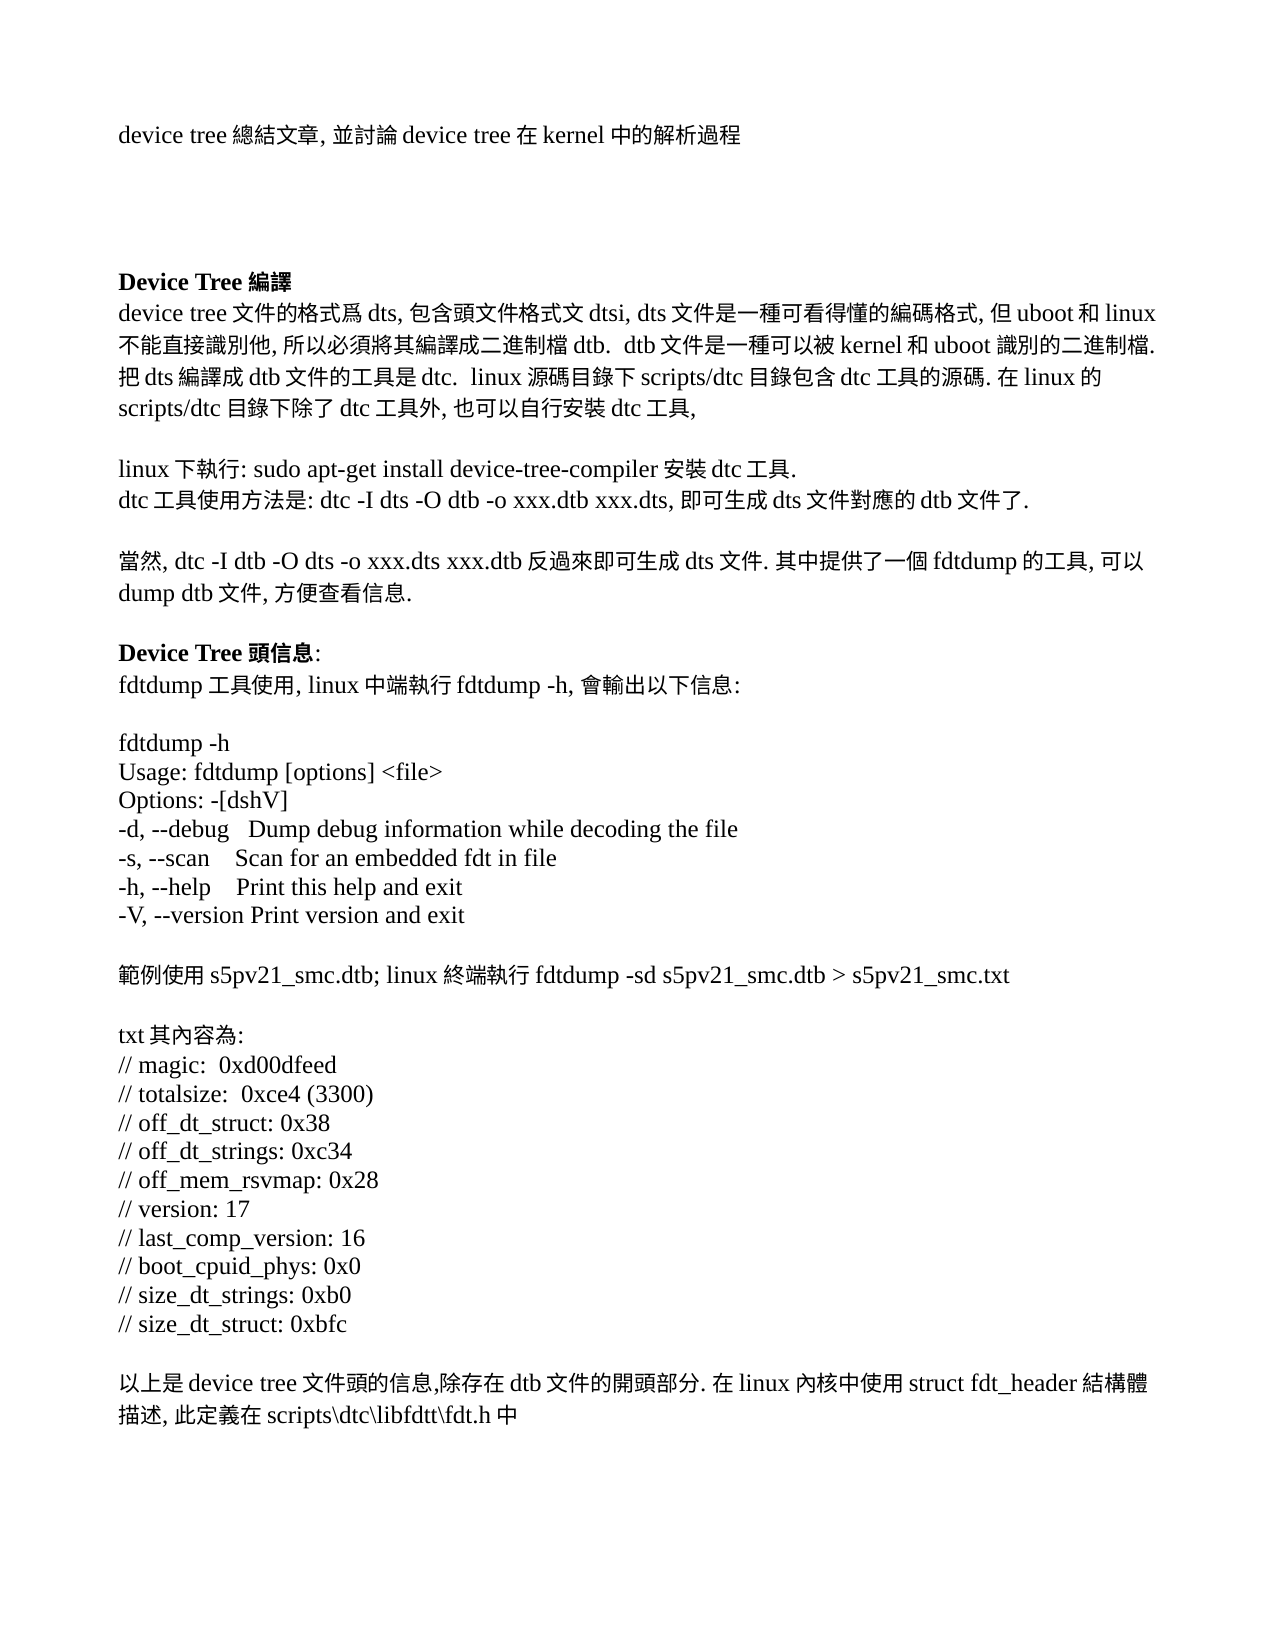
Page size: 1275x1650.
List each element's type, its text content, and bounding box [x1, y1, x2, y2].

text 以上是device tree文件頭的信息,除存在dtb文件的開頭部分. 在linux內核中使用struct fdt_header結構體描述, 此定義在 scripts\dtc\libfdtt\fdt.h中 [118, 1366, 1157, 1430]
text txt其內容為: [118, 1018, 1157, 1050]
text // off_dt_struct: 0x38 [118, 1108, 1157, 1136]
text device tree文件的格式爲dts, 包含頭文件格式文dtsi, dts文件是一種可看得懂的編碼格式, 但uboot和linux不能直接識別他, 所以必須將其編譯成二進制檔 dtb. dtb文件是一種可以被kernel和uboot識別的二進制檔. 把dts編譯成dtb文件的工具是dtc. linux源碼目錄下scripts/dtc目錄包含dtc工具的源碼. 在linux的scripts/dtc目錄下除了dtc工具外, 也可以自行安裝dtc工具, [118, 296, 1157, 423]
text Device Tree 頭信息: [118, 636, 1157, 668]
text 當然, dtc -I dtb -O dts -o xxx.dts xxx.dtb反過來即可生成dts文件. 其中提供了一個fdtdump的工具, 可以dump dtb文件, 方便查看信息. [118, 544, 1157, 607]
text -h, --help Print this help and exit [118, 872, 1157, 901]
text // size_dt_strings: 0xb0 [118, 1280, 1157, 1309]
text Device Tree 編譯 [118, 265, 1157, 296]
text -s, --scan Scan for an embedded fdt in file [118, 843, 1157, 872]
text 範例使用s5pv21_smc.dtb; linux終端執行fdtdump -sd s5pv21_smc.dtb > s5pv21_smc.txt [118, 958, 1157, 990]
text dtc工具使用方法是: dtc -I dts -O dtb -o xxx.dtb xxx.dts, 即可生成dts文件對應的dtb文件了. [118, 483, 1157, 515]
text // magic: 0xd00dfeed [118, 1050, 1157, 1079]
text fdtdump工具使用, linux中端執行fdtdump -h, 會輸出以下信息: [118, 668, 1157, 699]
text // size_dt_struct: 0xbfc [118, 1309, 1157, 1338]
text // off_mem_rsvmap: 0x28 [118, 1165, 1157, 1194]
text device tree總結文章, 並討論device tree在kernel中的解析過程 [118, 118, 1157, 150]
text // last_comp_version: 16 [118, 1223, 1157, 1251]
text linux下執行: sudo apt-get install device-tree-compiler安裝dtc工具. [118, 452, 1157, 483]
text -V, --version Print version and exit [118, 901, 1157, 929]
text Options: -[dshV] [118, 786, 1157, 814]
text fdtdump -h [118, 728, 1157, 757]
text Usage: fdtdump [options] <file> [118, 757, 1157, 786]
text -d, --debug Dump debug information while decoding the file [118, 814, 1157, 843]
text // totalsize: 0xce4 (3300) [118, 1079, 1157, 1108]
text // off_dt_strings: 0xc34 [118, 1136, 1157, 1165]
text // version: 17 [118, 1194, 1157, 1223]
text // boot_cpuid_phys: 0x0 [118, 1251, 1157, 1280]
